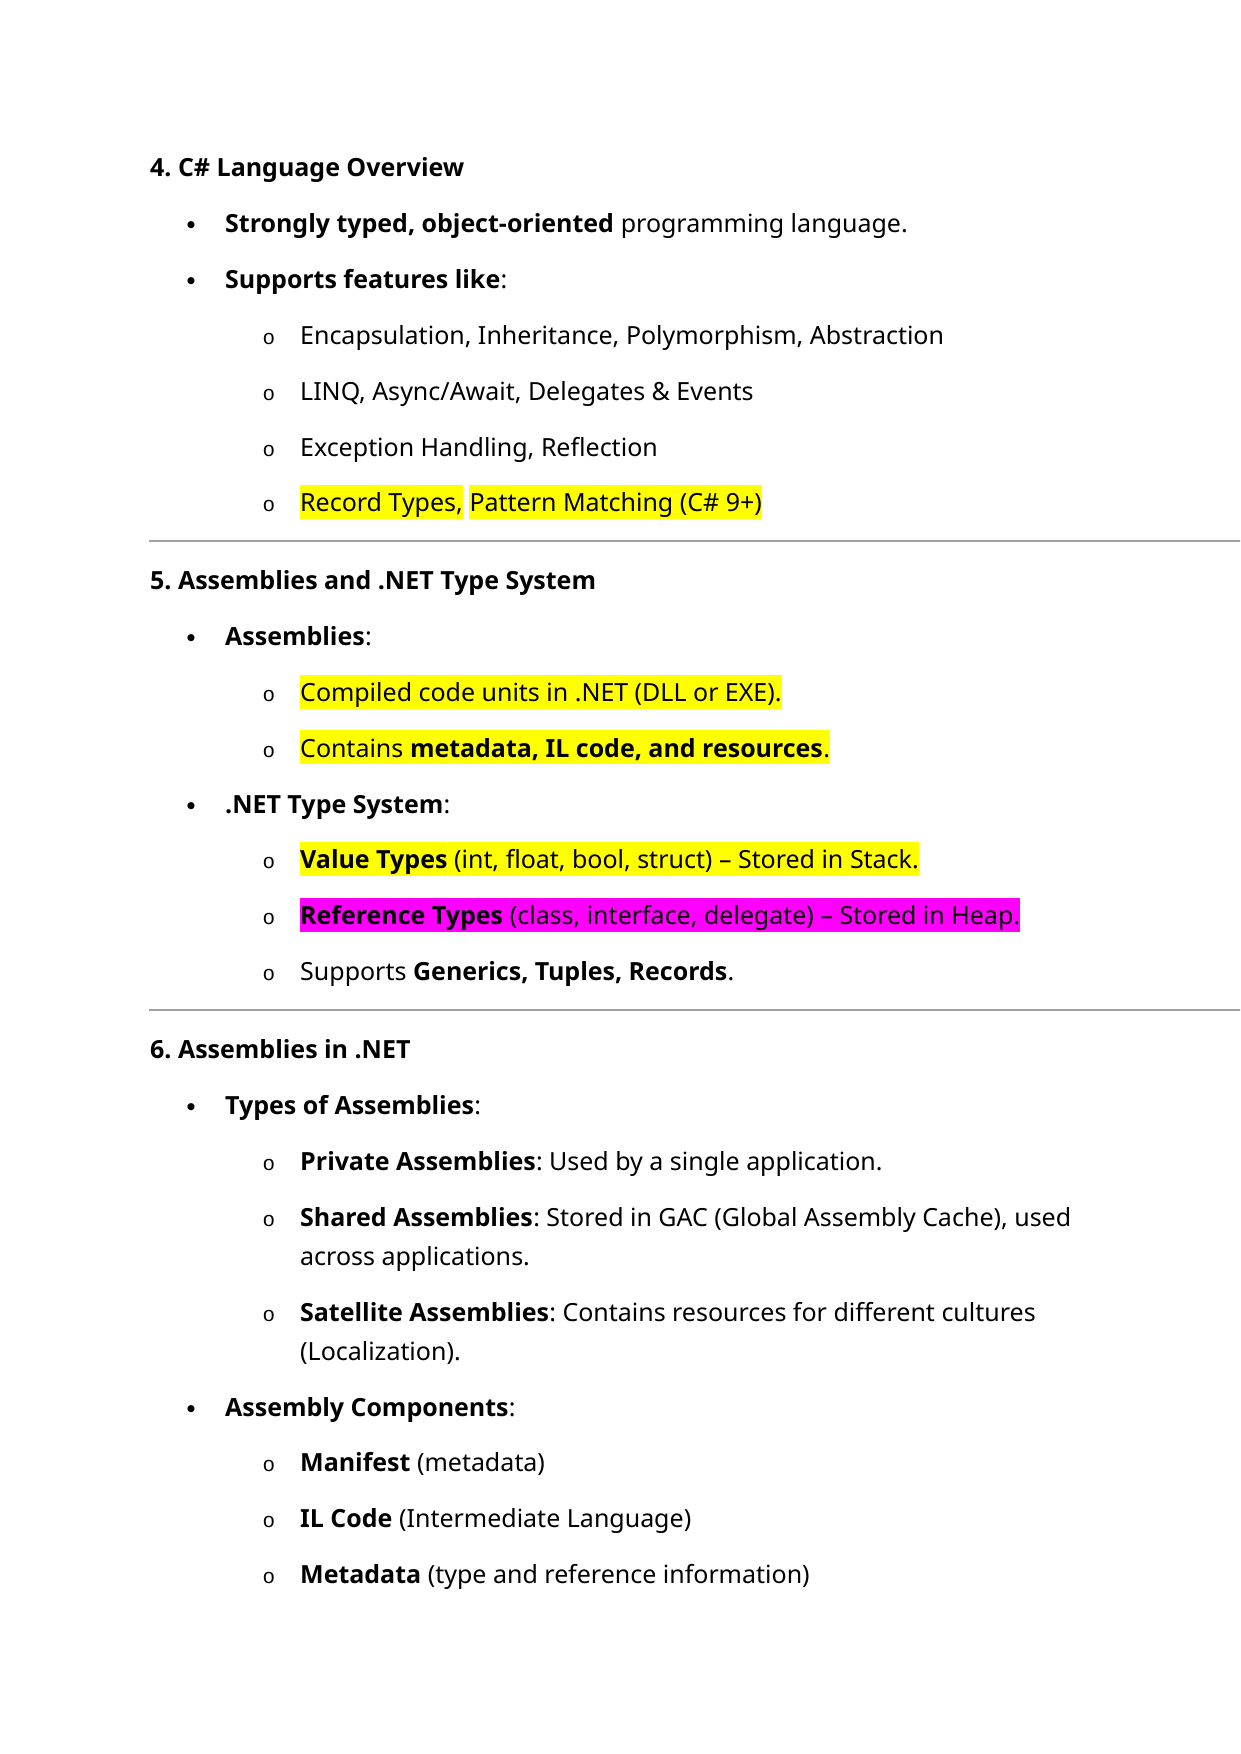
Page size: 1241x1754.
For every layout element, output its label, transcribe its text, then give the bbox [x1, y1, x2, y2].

list Manifest (metadata) [262, 1445, 1090, 1479]
list Supports Generics, Tuples, Records. [262, 954, 1090, 988]
list Metadata (type and reference information) [262, 1557, 1090, 1591]
text 4. C# Language Overview [150, 150, 1090, 184]
list Private Assemblies: Used by a single application. [262, 1143, 1090, 1177]
list Exception Handling, Reflection [262, 429, 1090, 463]
list Compiled code units in .NET (DLL or EXE). [262, 674, 1090, 709]
list .NET Type System: [187, 786, 1090, 820]
list Types of Assemblies: [187, 1087, 1090, 1122]
list Shared Assemblies: Stored in GAC (Global Assembly Cache), used across applications. [262, 1199, 1090, 1272]
list Value Types (int, float, bool, struct) – Stored in Stack. [262, 842, 1090, 876]
text 5. Assemblies and .NET Type System [150, 563, 1090, 597]
list Supports features like: [187, 262, 1090, 296]
text 6. Assemblies in .NET [150, 1032, 1090, 1066]
list Satellite Assemblies: Contains resources for different cultures (Localization). [262, 1294, 1090, 1367]
list Contains metadata, IL code, and resources. [262, 730, 1090, 764]
list Assembly Components: [187, 1389, 1090, 1423]
list Encapsulation, Inheritance, Polymorphism, Abstraction [262, 317, 1090, 352]
list Record Types, Pattern Matching (C# 9+) [262, 485, 1090, 519]
list Strongly typed, object-oriented programming language. [187, 206, 1090, 240]
list LINQ, Async/Await, Delegates & Events [262, 373, 1090, 407]
list Reference Types (class, interface, delegate) – Stored in Heap. [262, 898, 1090, 932]
list IL Code (Intermediate Language) [262, 1501, 1090, 1535]
list Assemblies: [187, 619, 1090, 653]
